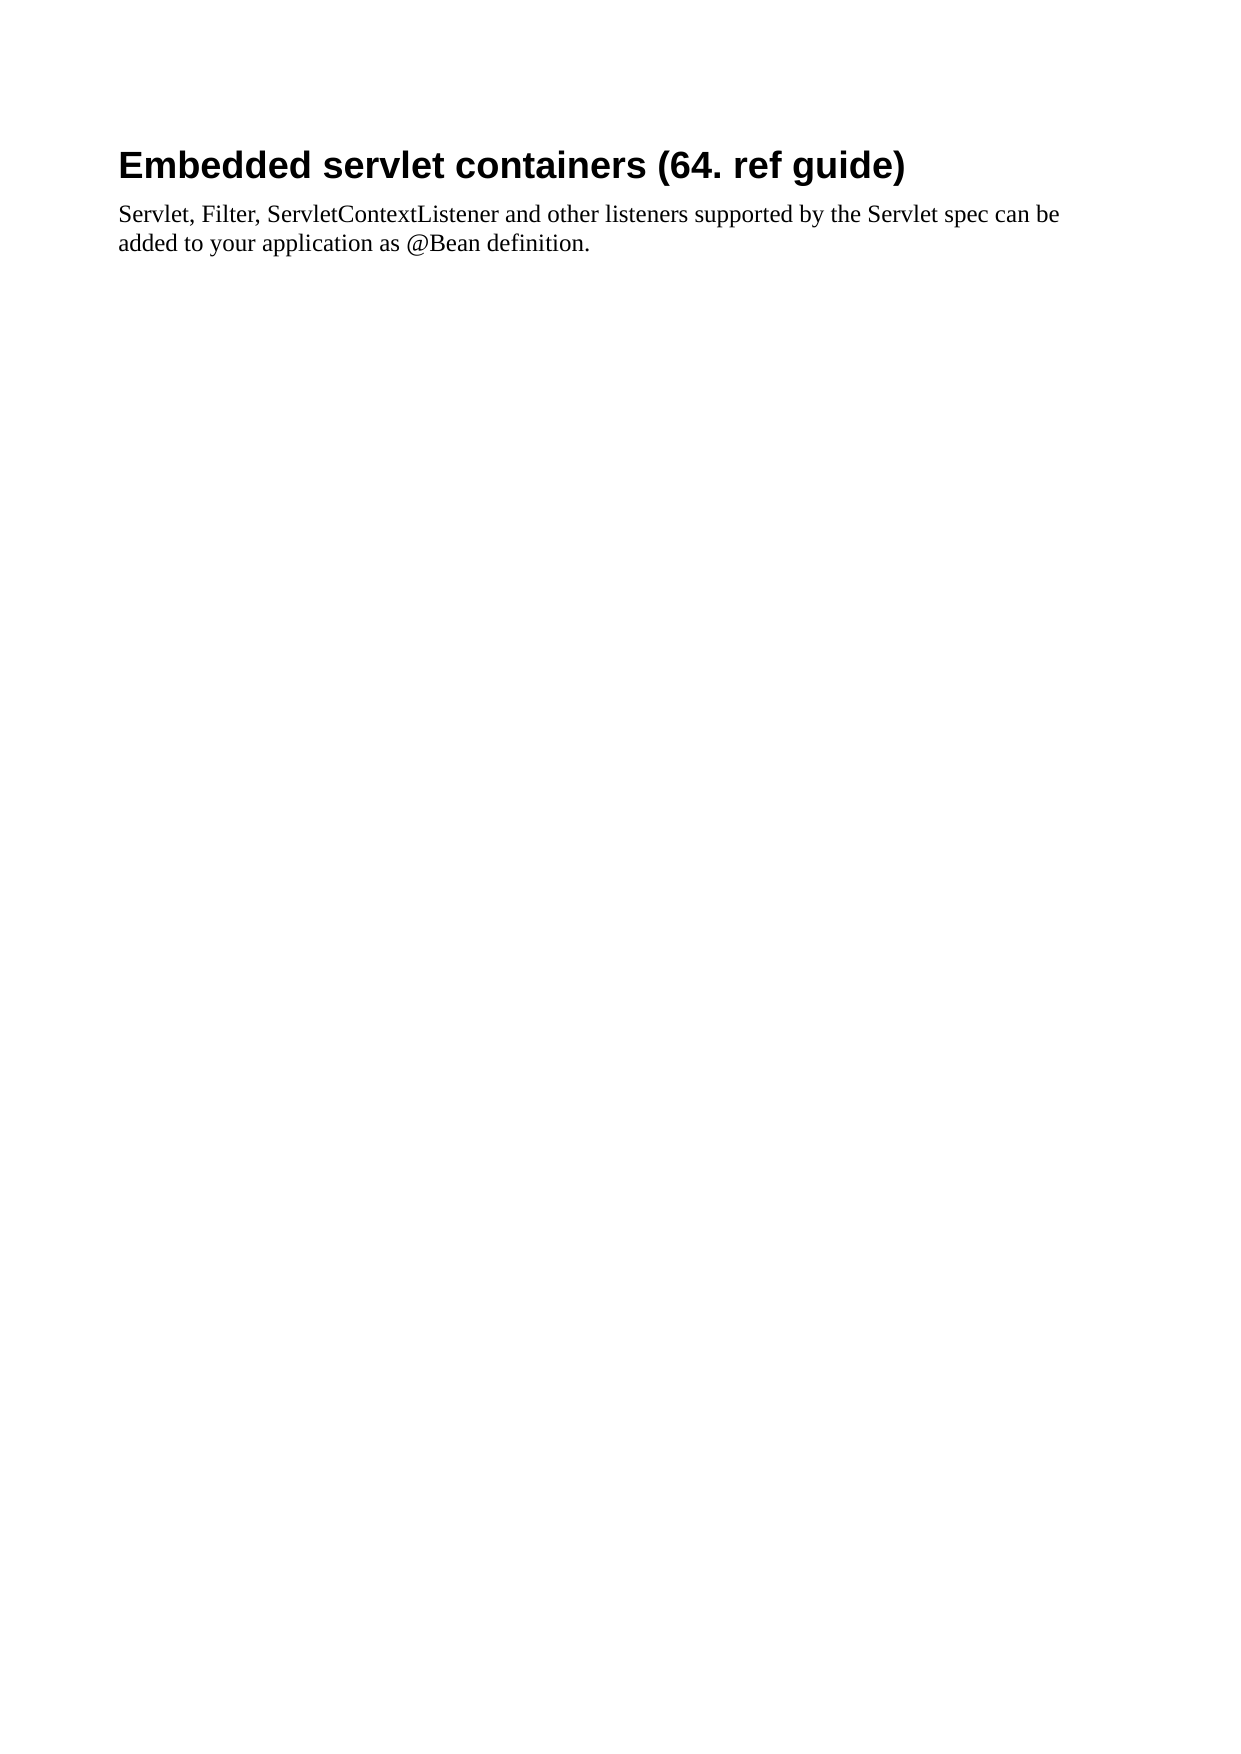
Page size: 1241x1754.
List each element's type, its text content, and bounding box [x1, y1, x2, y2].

subtitle Embedded servlet containers (64. ref guide) [118, 143, 1122, 187]
text Servlet, Filter, ServletContextListener and other listeners supported by the Servlet spec can be added to your application as @Bean definition. [118, 199, 1122, 257]
